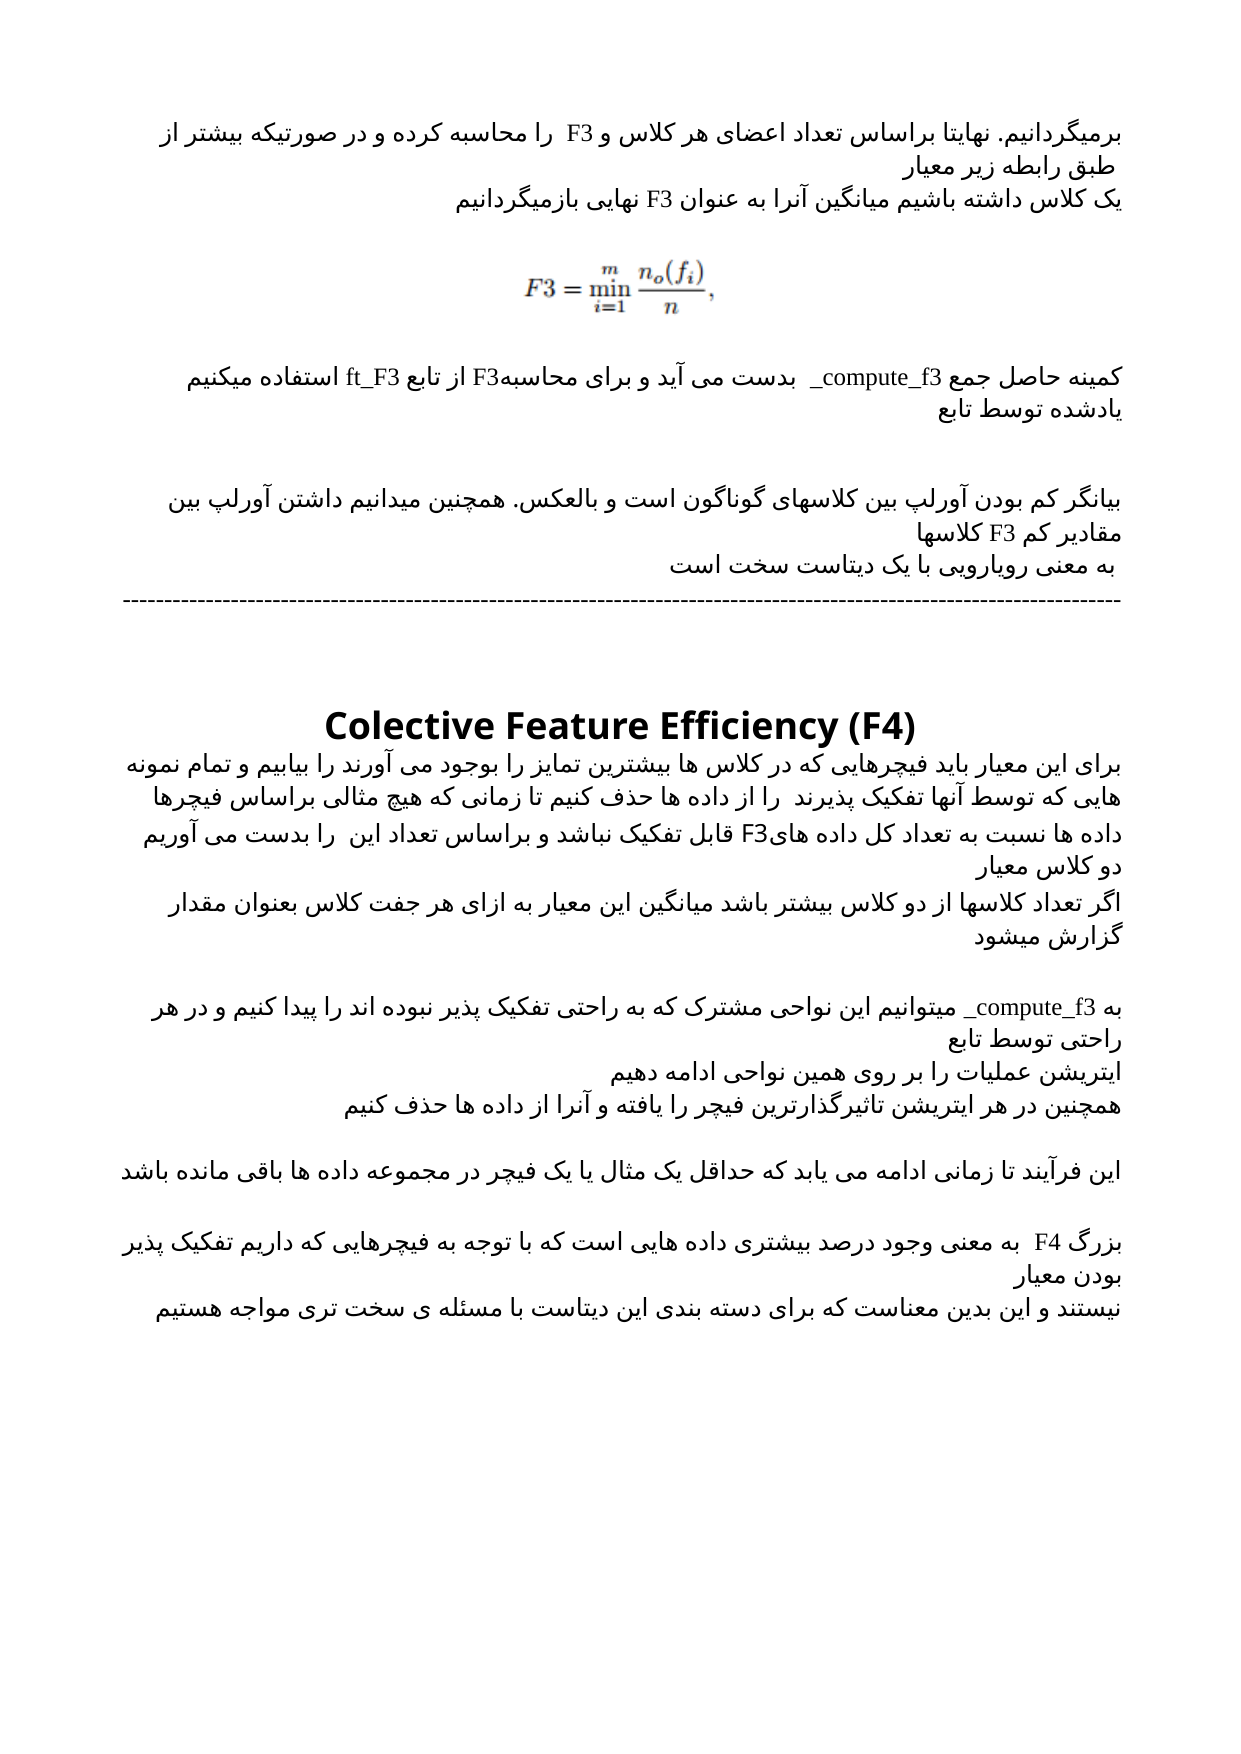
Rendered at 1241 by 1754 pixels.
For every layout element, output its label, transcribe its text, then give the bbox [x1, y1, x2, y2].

text اگر تعداد کلاسها از دو کلاس بیشتر باشد میانگین این معیار به ازای هر جفت کلاس بعنوان مقدار گزارش میشود [118, 885, 1122, 954]
text این فرآیند تا زمانی ادامه می یابد که حداقل یک مثال یا یک فیچر در مجموعه داده ها باقی مانده باشد [118, 1157, 1122, 1190]
text میتوانیم این نواحی مشترک که به راحتی تفکیک پذیر نبوده اند را پیدا کنیم و در هر _compute_f3 به راحتی توسط تابع [118, 988, 1122, 1058]
picture [513, 250, 731, 333]
text نهایی بازمیگردانیم F3 یک کلاس داشته باشیم میانگین آنرا به عنوان [118, 184, 1122, 218]
text ------------------------------------------------------------------------------------------------------------------------ [118, 584, 1122, 613]
text برای این معیار باید فیچرهایی که در کلاس ها بیشترین تمایز را بوجود می آورند را بیابیم و تمام نمونه هایی که توسط آنها تفکیک پذیرند را از داده ها حذف کنیم تا زمانی که هیچ مثالی براساس فیچرها قابل تفکیک نباشد و براساس تعداد این را بدست می آوریم F3داده ها نسبت به تعداد کل داده های دو کلاس معیار [118, 750, 1122, 885]
text ایتریشن عملیات را بر روی همین نواحی ادامه دهیم [118, 1058, 1122, 1091]
text همچنین در هر ایتریشن تاثیرگذارترین فیچر را یافته و آنرا از داده ها حذف کنیم [118, 1091, 1122, 1123]
text بیانگر کم بودن آورلپ بین کلاسهای گوناگون است و بالعکس. همچنین میدانیم داشتن آورلپ بین کلاسها F3 مقادیر کم [118, 485, 1122, 551]
text Colective Feature Efficiency (F4) [118, 699, 1122, 750]
text استفاده میکنیم ft_F3 از تابع F3بدست می آید و برای محاسبه _compute_f3 کمینه حاصل جمع یادشده توسط تابع [118, 362, 1122, 428]
text به معنی وجود درصد بیشتری داده هایی است که با توجه به فیچرهایی که داریم تفکیک پذیر F4 بزرگ بودن معیار [118, 1224, 1122, 1293]
text را محاسبه کرده و در صورتیکه بیشتر از F3 برمیگردانیم. نهایتا براساس تعداد اعضای هر کلاس و طبق رابطه زیر معیار [118, 118, 1122, 184]
text نیستند و این بدین معناست که برای دسته بندی این دیتاست با مسئله ی سخت تری مواجه هستیم [118, 1293, 1122, 1326]
text به معنی رویارویی با یک دیتاست سخت است [118, 551, 1122, 584]
